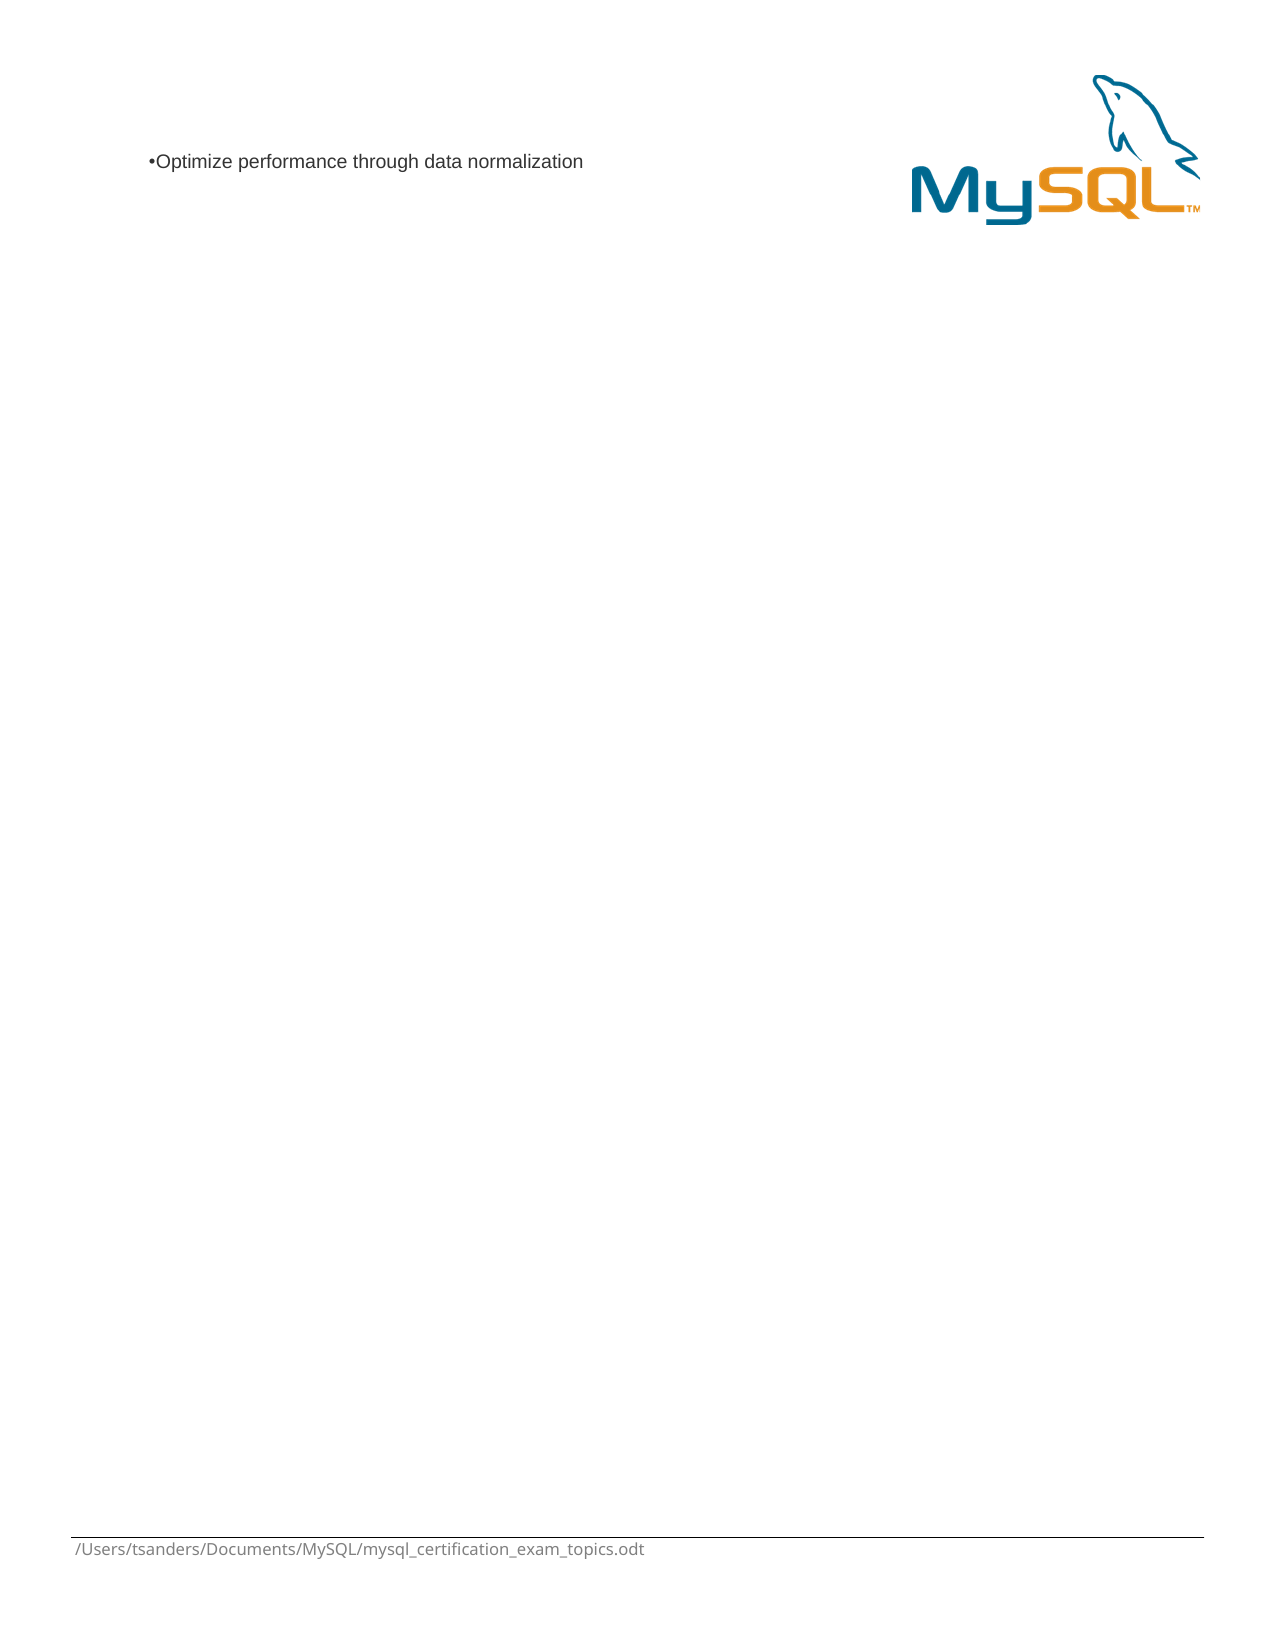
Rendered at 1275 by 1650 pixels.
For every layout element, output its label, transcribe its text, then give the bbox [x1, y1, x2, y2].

picture [912, 75, 1200, 225]
list Optimize performance through data normalization [75, 150, 912, 172]
picture [1108, 75, 1200, 176]
